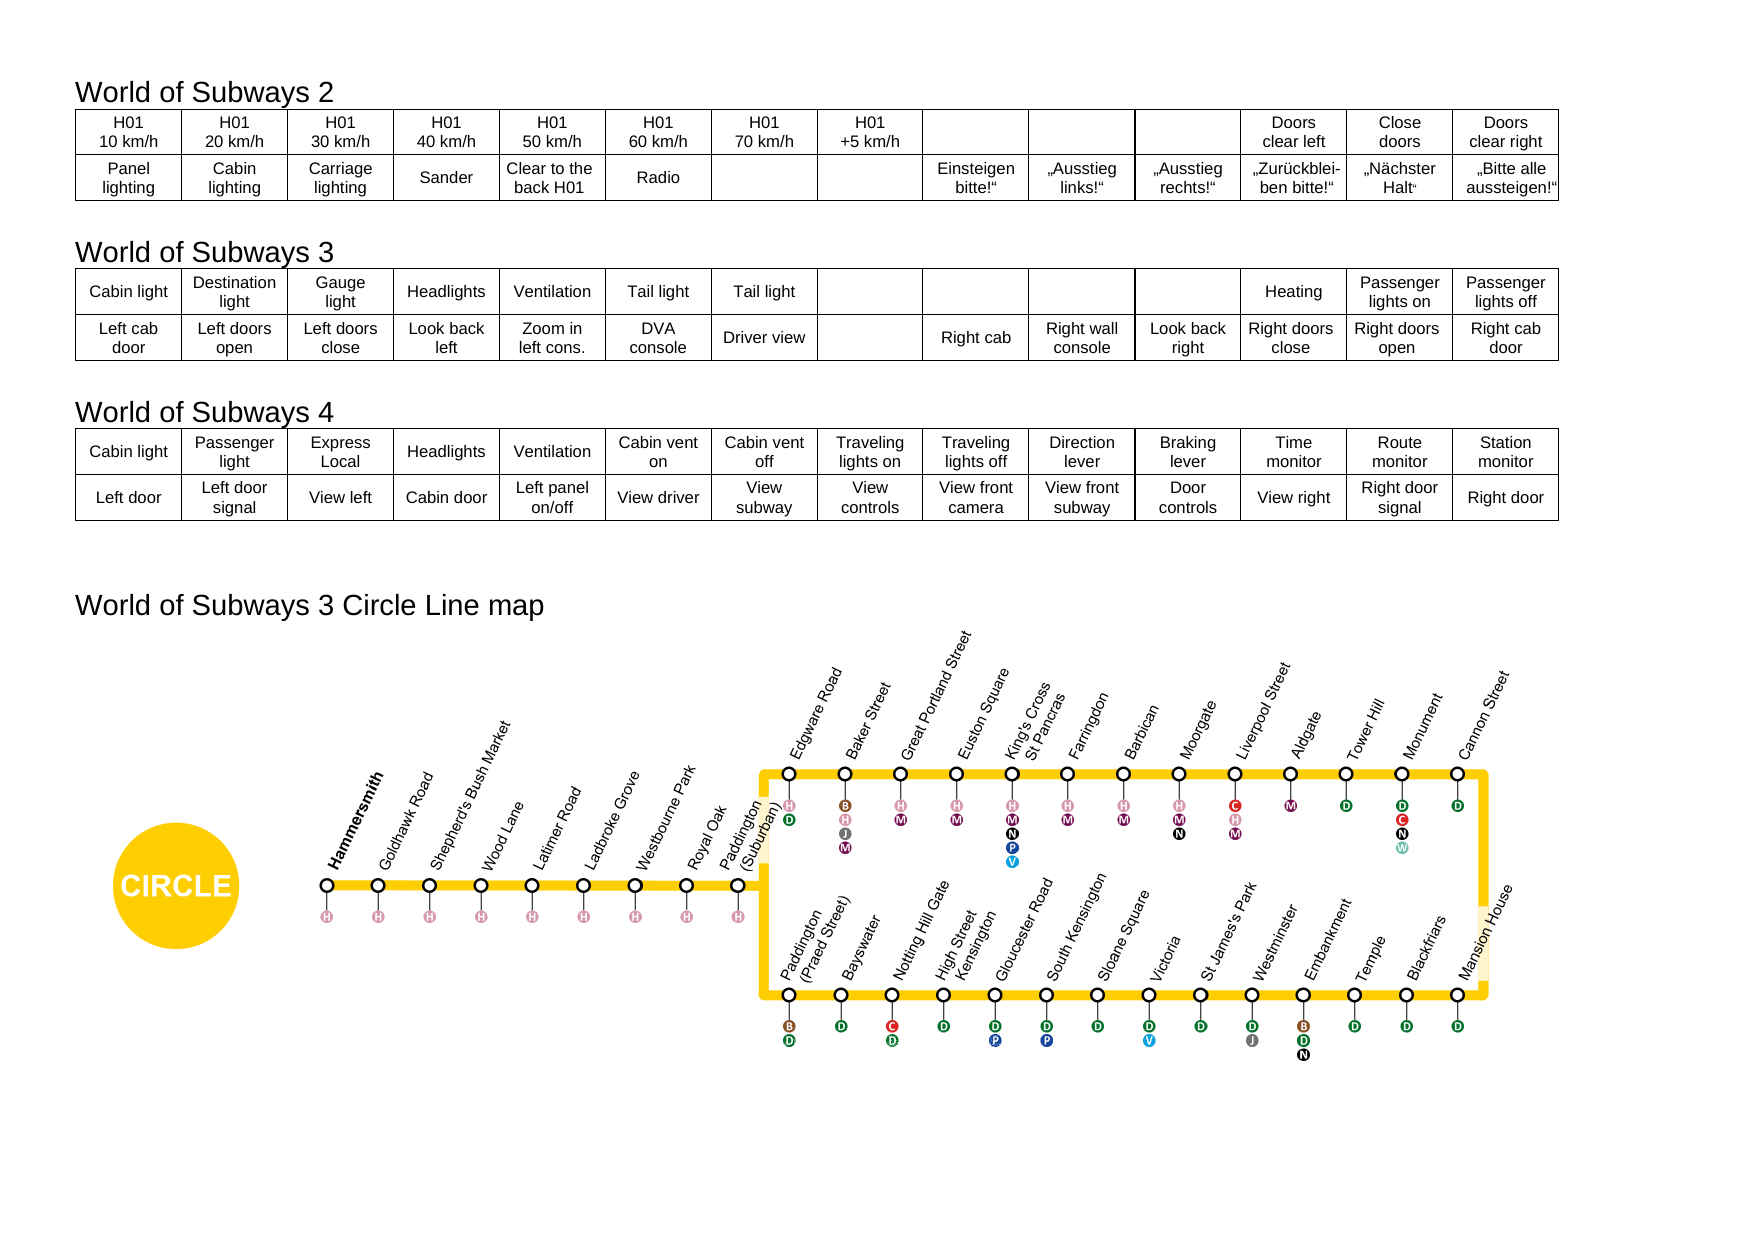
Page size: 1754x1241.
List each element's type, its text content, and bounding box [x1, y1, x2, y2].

table_header H01 70 km/h [712, 110, 817, 154]
table_header Headlights [394, 269, 499, 314]
table_cell View driver [606, 475, 711, 520]
text World of Subways 3 Circle Line map [75, 588, 1679, 621]
table_cell [818, 155, 922, 200]
table_header Braking lever [1136, 429, 1240, 474]
table_cell Right wall console [1029, 315, 1134, 360]
table_header H01 50 km/h [500, 110, 605, 154]
table_cell Radio [606, 155, 711, 200]
table_cell „Zurückblei-ben bitte!“ [1241, 155, 1346, 200]
table_header [818, 269, 922, 314]
table_cell Zoom in left cons. [500, 315, 605, 360]
table_header Cabin light [76, 269, 181, 314]
table_cell Right cab [923, 315, 1028, 360]
table_header Heating [1241, 269, 1346, 314]
table_header Cabin vent on [606, 429, 711, 474]
table_cell Right door signal [1347, 475, 1452, 520]
table_header Passenger light [182, 429, 287, 474]
table_header Route monitor [1347, 429, 1452, 474]
table_cell Left door signal [182, 475, 287, 520]
table_cell „Ausstieg rechts!“ [1136, 155, 1240, 200]
table_header [1136, 110, 1240, 154]
table_header Headlights [394, 429, 499, 474]
table_cell DVA console [606, 315, 711, 360]
table_cell Left door [76, 475, 181, 520]
table_header Tail light [712, 269, 817, 314]
table_header Passenger lights off [1453, 269, 1558, 314]
text World of Subways 4 [75, 394, 1679, 428]
table_header H01 40 km/h [394, 110, 499, 154]
table_header Station monitor [1453, 429, 1558, 474]
table_cell View subway [712, 475, 817, 520]
table_cell Right door [1453, 475, 1558, 520]
table_cell Door controls [1136, 475, 1240, 520]
table_cell Driver view [712, 315, 817, 360]
table_header H01 20 km/h [182, 110, 287, 154]
table_header Ventilation [500, 429, 605, 474]
table_header Close doors [1347, 110, 1452, 154]
text World of Subways 3 [75, 235, 1679, 268]
table_cell Look back left [394, 315, 499, 360]
table_cell „Nächster Halt“ [1347, 155, 1452, 200]
table_cell Einsteigen bitte!“ [923, 155, 1028, 200]
table_cell Carriage lighting [288, 155, 393, 200]
table_header [923, 269, 1028, 314]
table_header Doors clear right [1453, 110, 1558, 154]
table_header [923, 110, 1028, 154]
table_header [1029, 110, 1134, 154]
table_header Ventilation [500, 269, 605, 314]
table_header Destination light [182, 269, 287, 314]
table_cell View controls [818, 475, 922, 520]
table_cell Panel lighting [76, 155, 181, 200]
table_cell View front camera [923, 475, 1028, 520]
table_header [1136, 269, 1240, 314]
table_header H01 30 km/h [288, 110, 393, 154]
table_header Direction lever [1029, 429, 1134, 474]
table_header Cabin light [76, 429, 181, 474]
table_header H01 60 km/h [606, 110, 711, 154]
table_cell Sander [394, 155, 499, 200]
table_cell [712, 155, 817, 200]
table_cell View front subway [1029, 475, 1134, 520]
table_cell Cabin door [394, 475, 499, 520]
table_cell „Ausstieg links!“ [1029, 155, 1134, 200]
table_header Gauge light [288, 269, 393, 314]
table_cell Clear to the back H01 [500, 155, 605, 200]
table_header Passenger lights on [1347, 269, 1452, 314]
table_header [1029, 269, 1134, 314]
table_header Traveling lights off [923, 429, 1028, 474]
table_cell Left doors close [288, 315, 393, 360]
table_cell View left [288, 475, 393, 520]
table_header Doors clear left [1241, 110, 1346, 154]
text World of Subways 2 [75, 75, 1679, 108]
table_header Traveling lights on [818, 429, 922, 474]
table_cell Right doors close [1241, 315, 1346, 360]
table_header Time monitor [1241, 429, 1346, 474]
table_cell Right doors open [1347, 315, 1452, 360]
table_cell [818, 315, 922, 360]
table_cell „Bitte alle aussteigen!“ [1453, 155, 1558, 200]
table_cell Left cab door [76, 315, 181, 360]
table_cell View right [1241, 475, 1346, 520]
table_header Tail light [606, 269, 711, 314]
table_header Express Local [288, 429, 393, 474]
table_cell Cabin lighting [182, 155, 287, 200]
table_header H01 +5 km/h [818, 110, 922, 154]
table_header Cabin vent off [712, 429, 817, 474]
table_header H01 10 km/h [76, 110, 181, 154]
table_cell Left doors open [182, 315, 287, 360]
table_cell Left panel on/off [500, 475, 605, 520]
table_cell Right cab door [1453, 315, 1558, 360]
picture [75, 621, 1583, 1124]
table_cell Look back right [1136, 315, 1240, 360]
